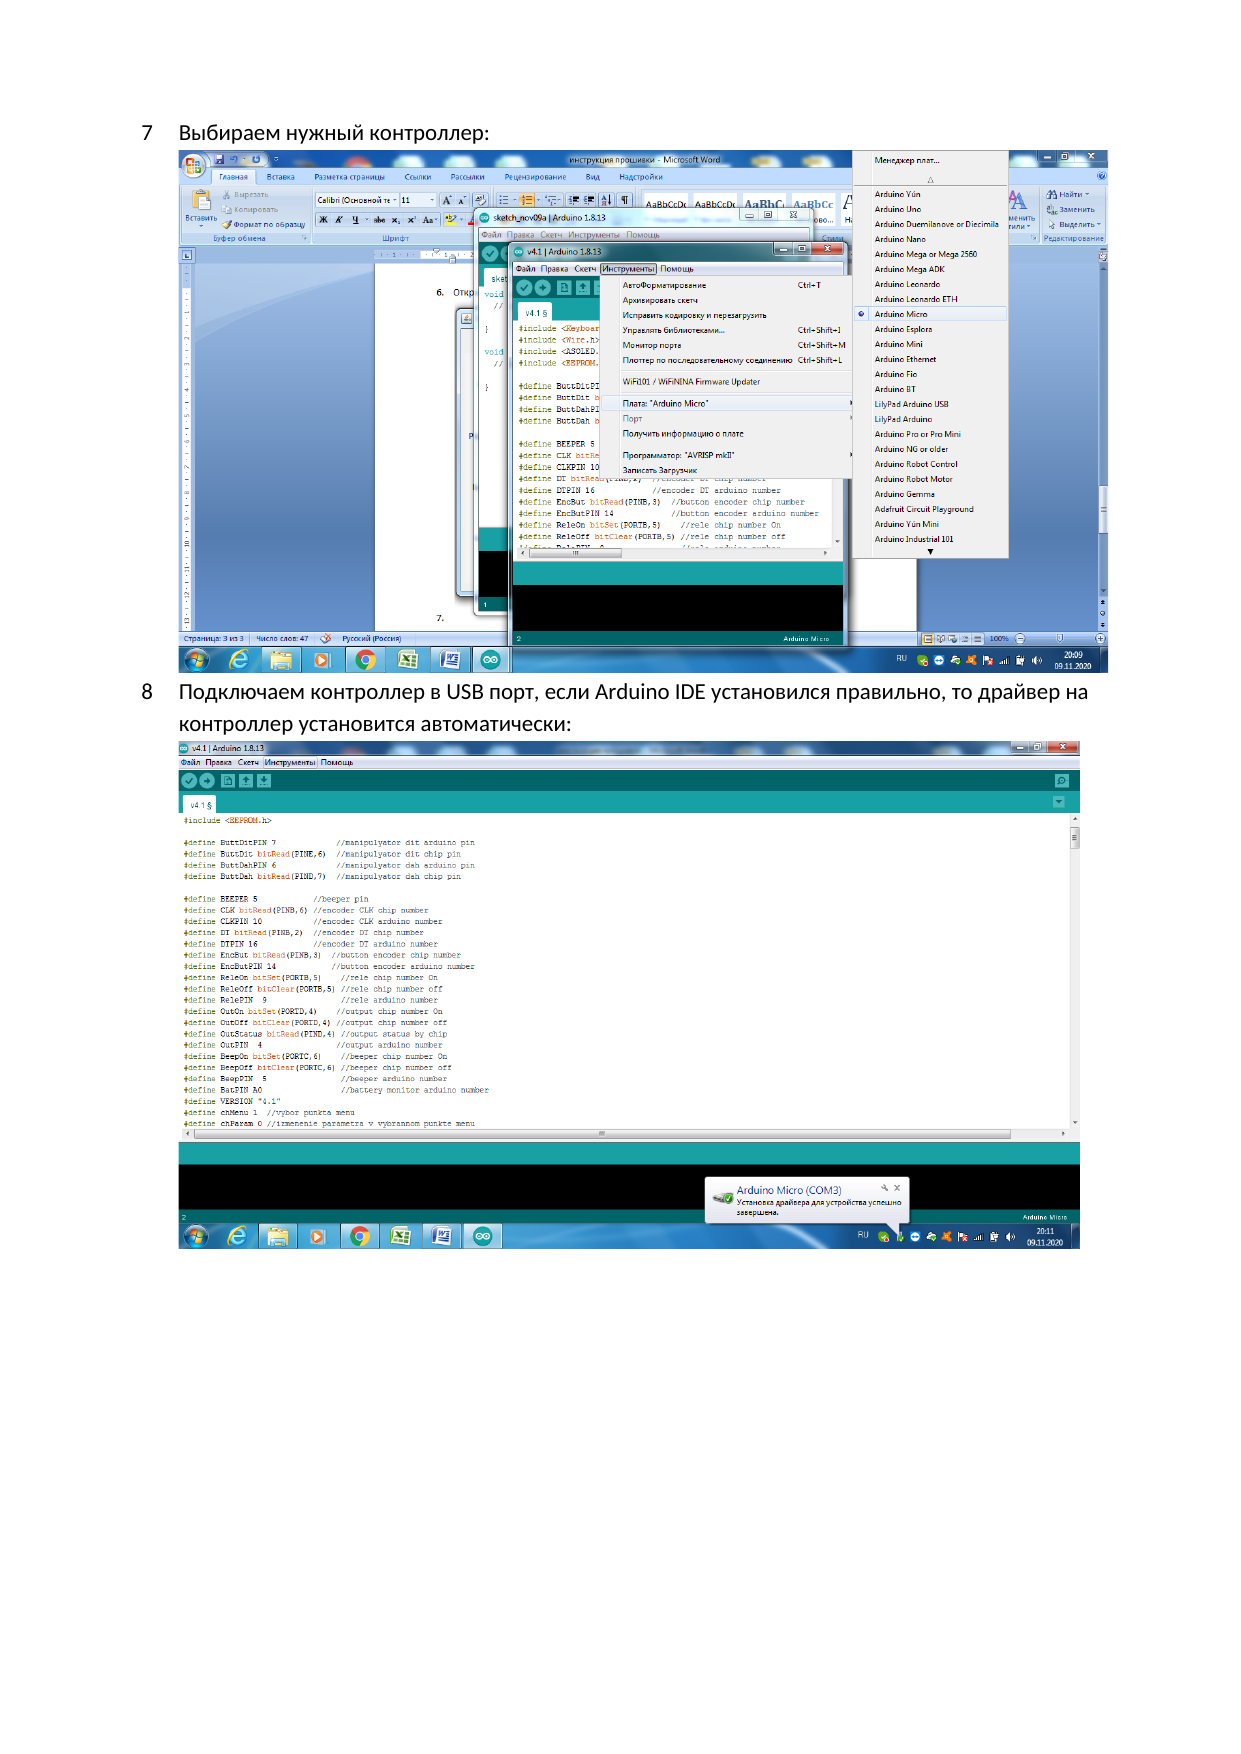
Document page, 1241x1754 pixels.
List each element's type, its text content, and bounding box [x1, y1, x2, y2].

list Выбираем нужный контроллер: [141, 118, 1152, 673]
list Подключаем контроллер в USB порт, если Arduino IDE установился правильно, то драйвер на контроллер установится автоматически: [141, 677, 1152, 1248]
picture [178, 741, 1080, 1249]
picture [178, 150, 1109, 673]
